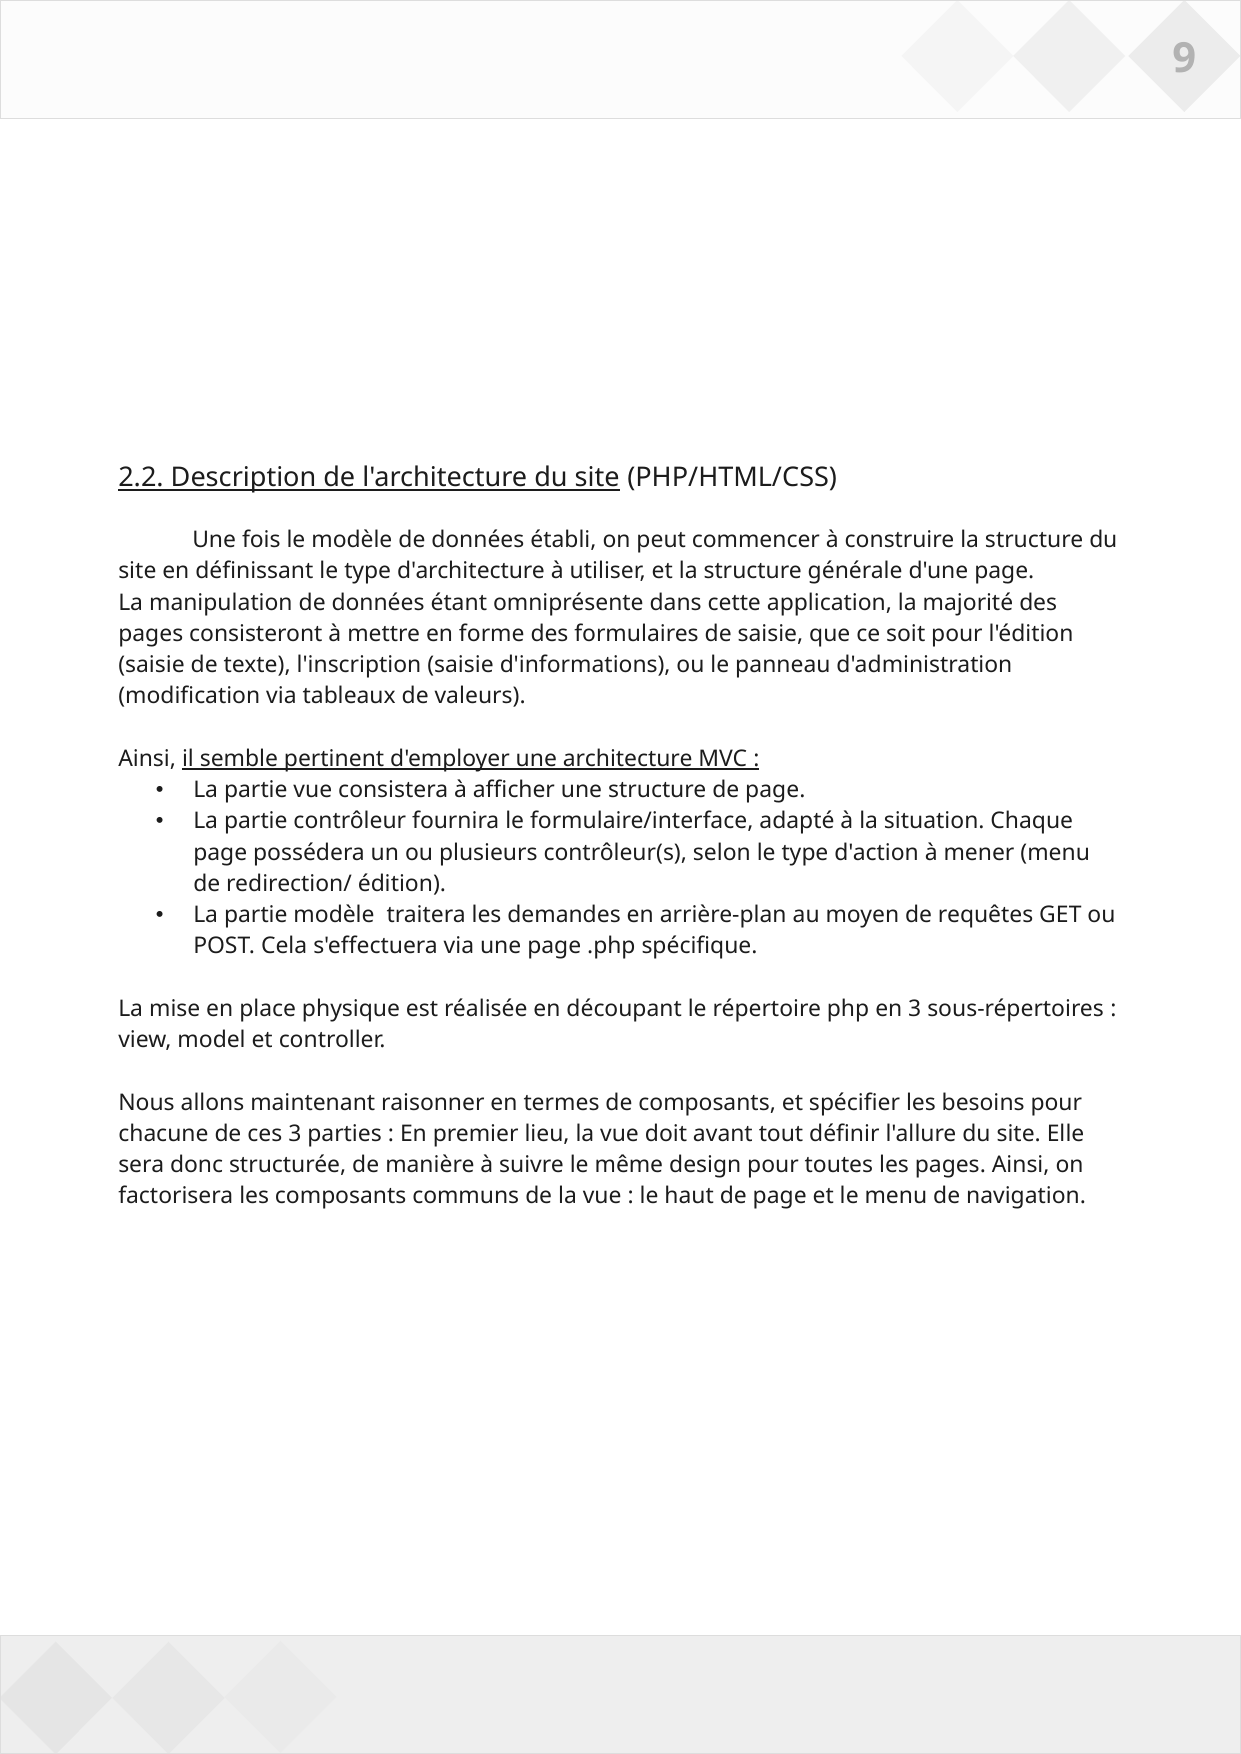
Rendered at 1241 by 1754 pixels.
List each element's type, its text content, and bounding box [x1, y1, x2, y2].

text La manipulation de données étant omniprésente dans cette application, la majorité des pages consisteront à mettre en forme des formulaires de saisie, que ce soit pour l'édition (saisie de texte), l'inscription (saisie d'informations), ou le panneau d'administration (modification via tableaux de valeurs). [118, 586, 1122, 711]
list La partie vue consistera à afficher une structure de page. [156, 773, 1122, 804]
text Ainsi, il semble pertinent d'employer une architecture MVC : [118, 742, 1122, 773]
list La partie modèle traitera les demandes en arrière-plan au moyen de requêtes GET ou POST. Cela s'effectuera via une page .php spécifique. [156, 898, 1122, 961]
text La mise en place physique est réalisée en découpant le répertoire php en 3 sous-répertoires : view, model et controller. [118, 992, 1122, 1054]
text 2.2. Description de l'architecture du site (PHP/HTML/CSS) [118, 458, 1122, 494]
text Une fois le modèle de données établi, on peut commencer à construire la structure du site en définissant le type d'architecture à utiliser, et la structure générale d'une page. [118, 523, 1122, 586]
text Nous allons maintenant raisonner en termes de composants, et spécifier les besoins pour chacune de ces 3 parties : En premier lieu, la vue doit avant tout définir l'allure du site. Elle sera donc structurée, de manière à suivre le même design pour toutes les pages. Ainsi, on factorisera les composants communs de la vue : le haut de page et le menu de navigation. [118, 1086, 1122, 1211]
list La partie contrôleur fournira le formulaire/interface, adapté à la situation. Chaque page possédera un ou plusieurs contrôleur(s), selon le type d'action à mener (menu de redirection/ édition). [156, 804, 1122, 898]
